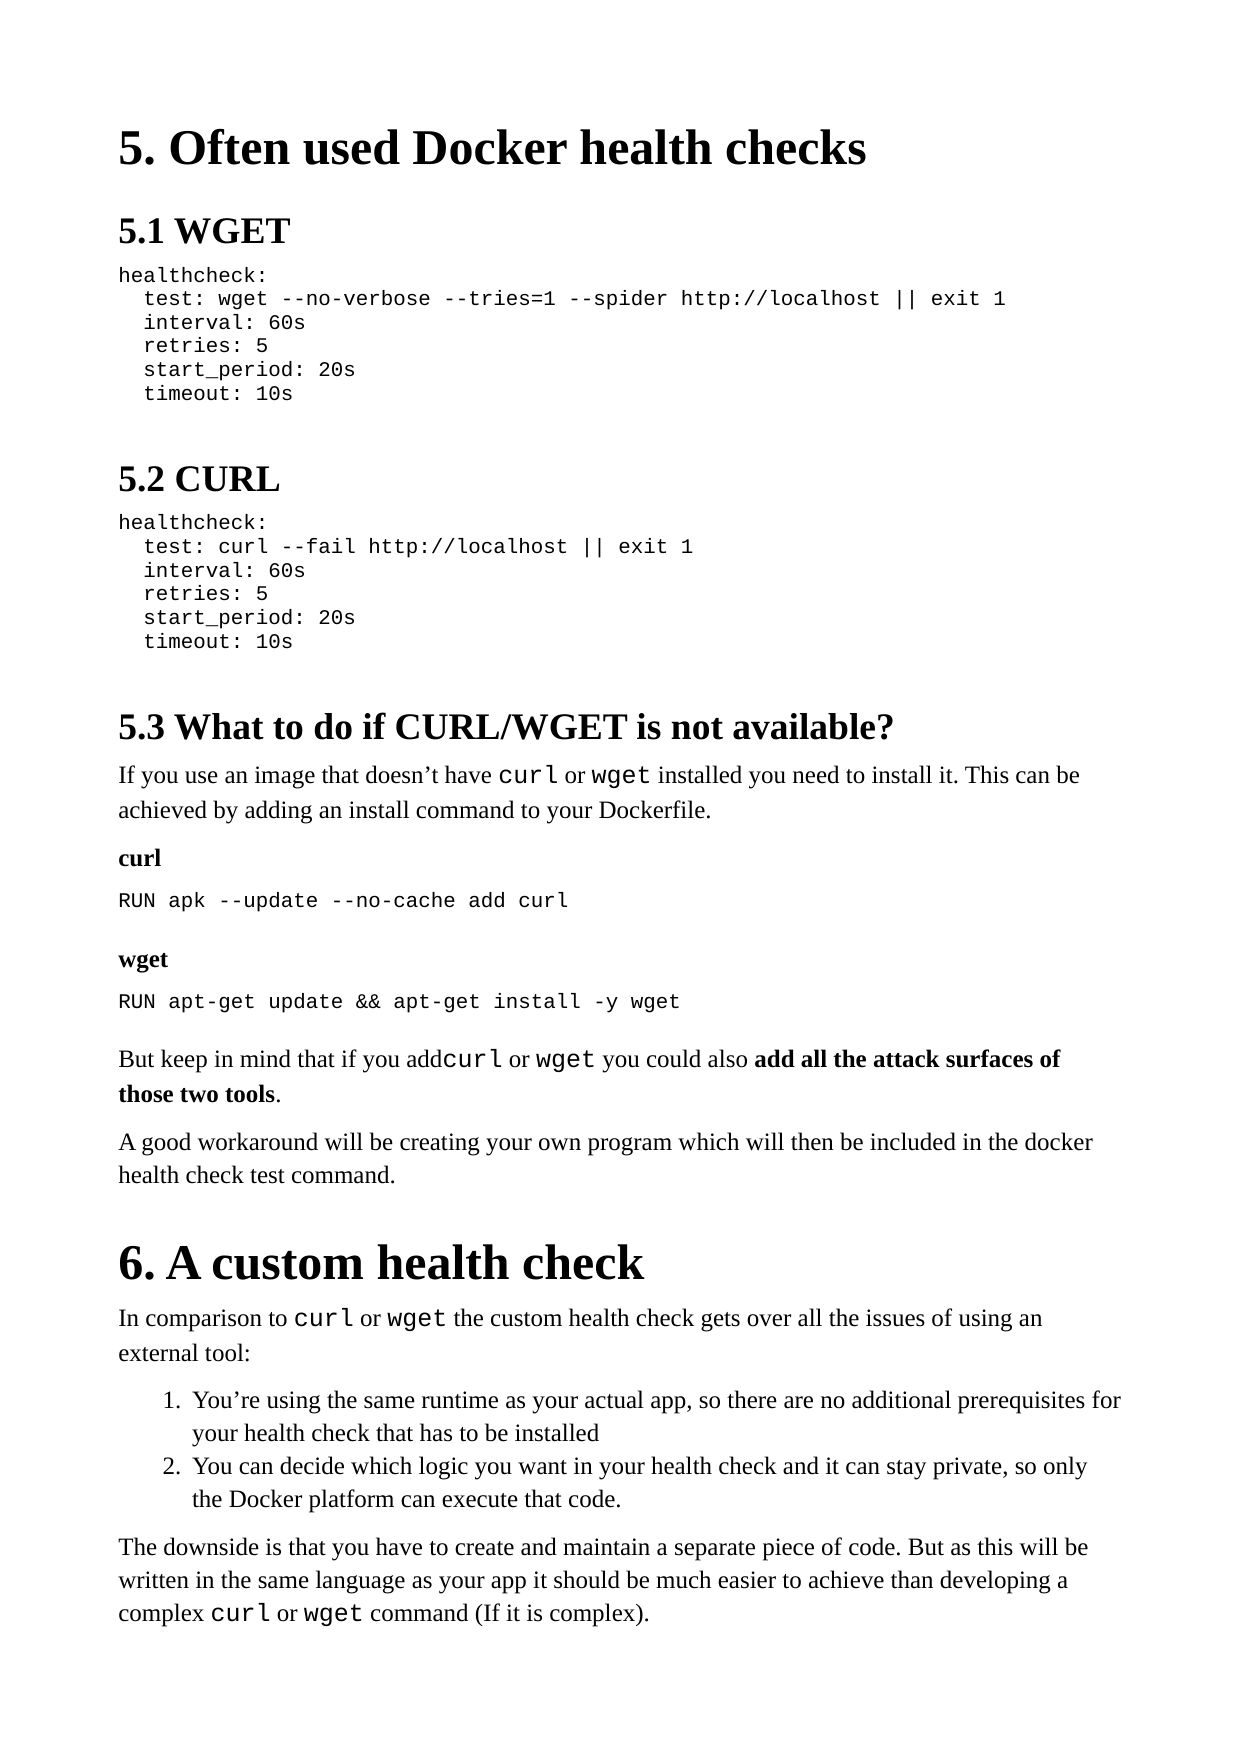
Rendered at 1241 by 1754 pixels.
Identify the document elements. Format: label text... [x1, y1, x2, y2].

text RUN apk --update --no-cache add curl [118, 891, 1122, 914]
text interval: 60s [118, 560, 1122, 583]
text healthcheck: [118, 264, 1122, 288]
text If you use an image that doesn’t have curl or wget installed you need to install it. This can be achieved by adding an install command to your Dockerfile. [118, 760, 1122, 824]
text curl [118, 843, 1122, 872]
list You can decide which logic you want in your health check and it can stay private, so only the Docker platform can execute that code. [162, 1451, 1122, 1513]
subtitle 5.2 CURL [118, 457, 1122, 500]
text timeout: 10s [118, 631, 1122, 654]
text The downside is that you have to create and maintain a separate piece of code. But as this will be written in the same language as your app it should be much easier to achieve than developing a complex curl or wget command (If it is complex). [118, 1532, 1122, 1629]
subtitle 5. Often used Docker health checks [118, 118, 1122, 176]
list You’re using the same runtime as your actual app, so there are no additional prerequisites for your health check that has to be installed [162, 1385, 1122, 1447]
text interval: 60s [118, 312, 1122, 336]
subtitle 5.3 What to do if CURL/WGET is not available? [118, 704, 1122, 748]
text A good workaround will be creating your own program which will then be included in the docker health check test command. [118, 1127, 1122, 1189]
text healthcheck: [118, 512, 1122, 536]
text retries: 5 [118, 583, 1122, 607]
subtitle 5.1 WGET [118, 209, 1122, 252]
text RUN apt-get update && apt-get install -y wget [118, 991, 1122, 1015]
text timeout: 10s [118, 383, 1122, 406]
text test: wget --no-verbose --tries=1 --spider http://localhost || exit 1 [118, 288, 1122, 312]
text In comparison to curl or wget the custom health check gets over all the issues of using an external tool: [118, 1303, 1122, 1367]
text But keep in mind that if you addcurl or wget you could also add all the attack surfaces of those two tools. [118, 1044, 1122, 1108]
text start_period: 20s [118, 607, 1122, 631]
text retries: 5 [118, 336, 1122, 359]
subtitle 6. A custom health check [118, 1233, 1122, 1290]
text start_period: 20s [118, 359, 1122, 383]
text test: curl --fail http://localhost || exit 1 [118, 536, 1122, 560]
text wget [118, 944, 1122, 972]
